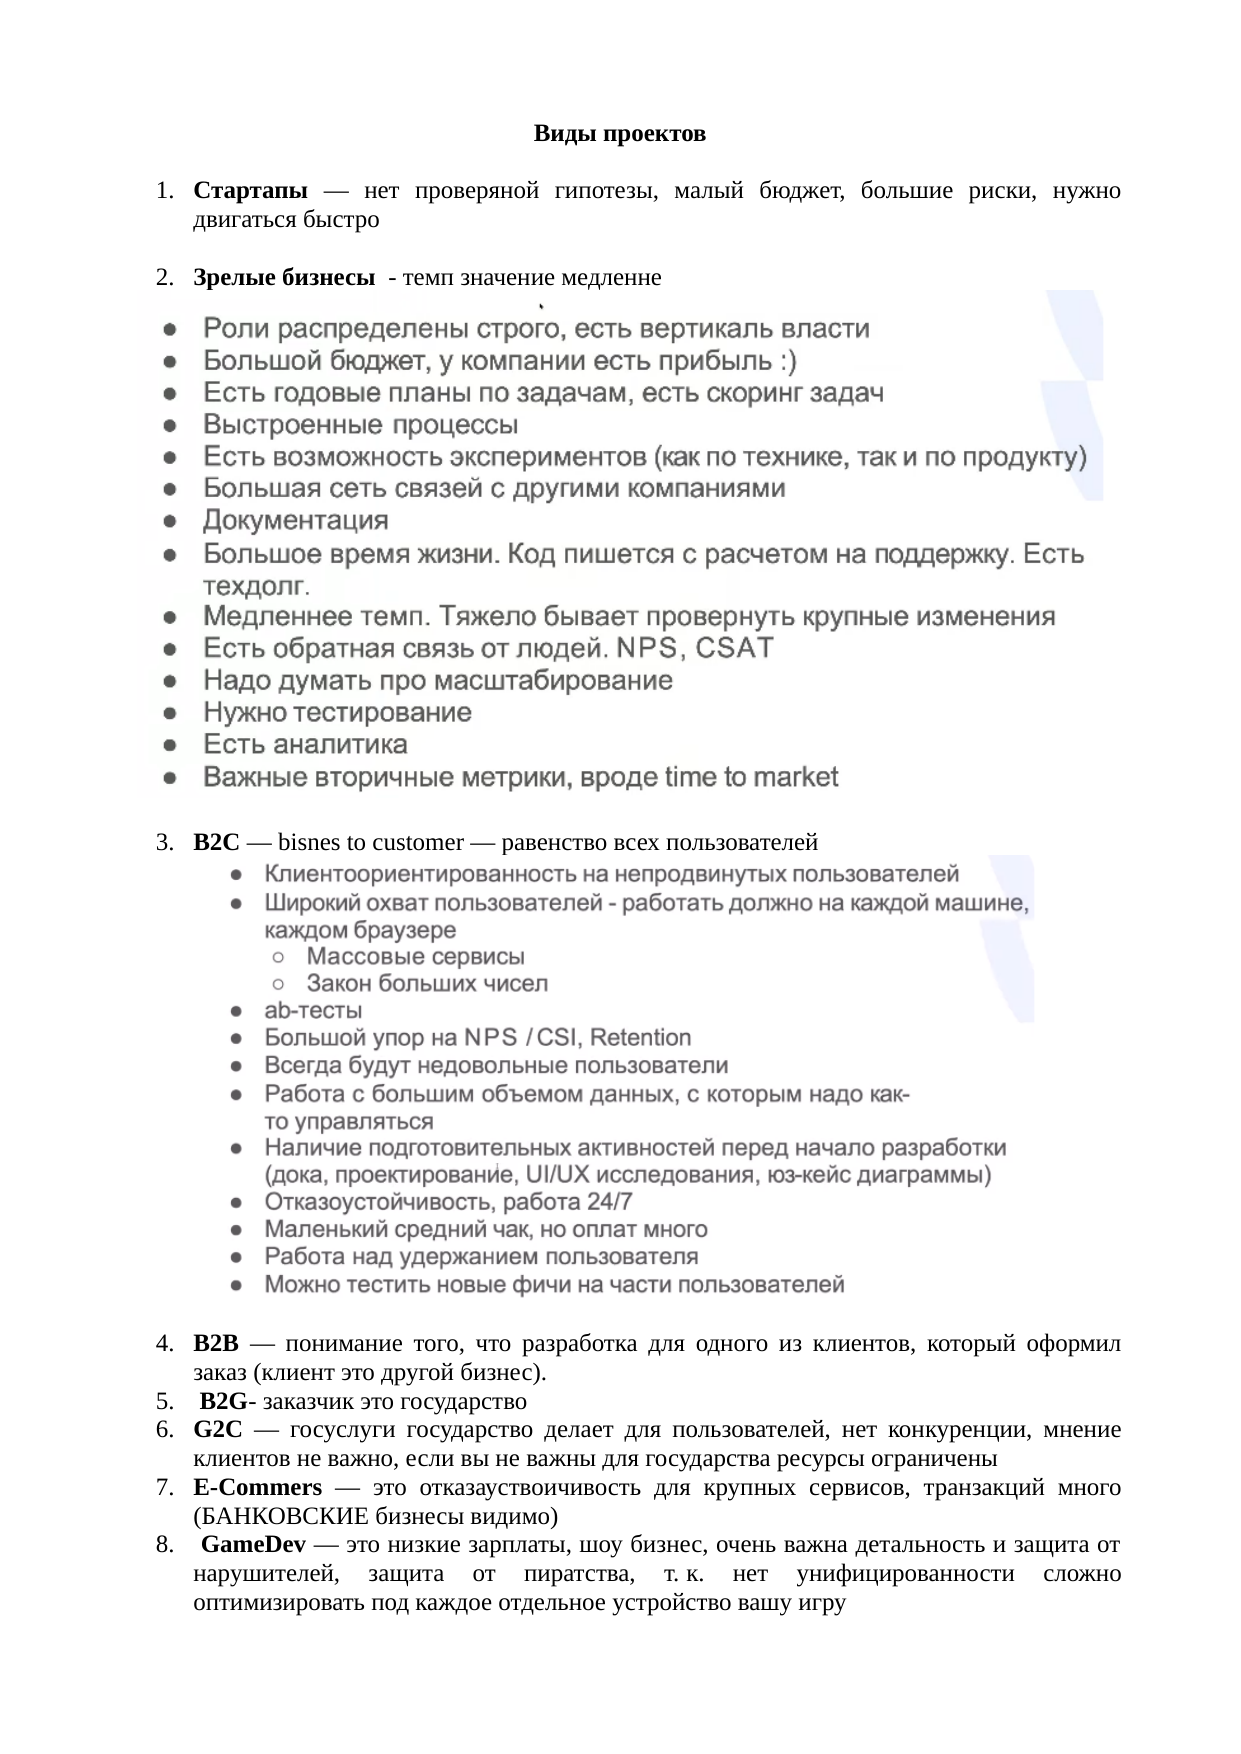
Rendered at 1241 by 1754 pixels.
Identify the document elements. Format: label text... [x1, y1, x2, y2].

list Зрелые бизнесы - темп значение медленне [156, 262, 1122, 291]
picture [136, 290, 1104, 798]
list E-Commers — это отказауствоичивость для крупных сервисов, транзакций много (БАНКОВСКИЕ бизнесы видимо) [156, 1472, 1122, 1529]
list G2C — госуслуги государство делает для пользователей, нет конкуренции, мнение клиентов не важно, если вы не важны для государства ресурсы ограничены [156, 1414, 1122, 1472]
picture [205, 855, 1035, 1300]
text Виды проектов [118, 118, 1122, 147]
list B2B — понимание того, что разработка для одного из клиентов, который оформил заказ (клиент это другой бизнес). [156, 1328, 1122, 1386]
list Стартапы — нет проверяной гипотезы, малый бюджет, большие риски, нужно двигаться быстро [156, 176, 1122, 233]
list B2C — bisnes to customer — равенство всех пользователей [156, 827, 1122, 855]
list B2G- заказчик это государство [156, 1386, 1122, 1414]
list GameDev — это низкие зарплаты, шоу бизнес, очень важна детальность и защита от нарушителей, защита от пиратства, т. к. нет унифицированности сложно оптимизировать под каждое отдельное устройство вашу игру [156, 1529, 1122, 1616]
